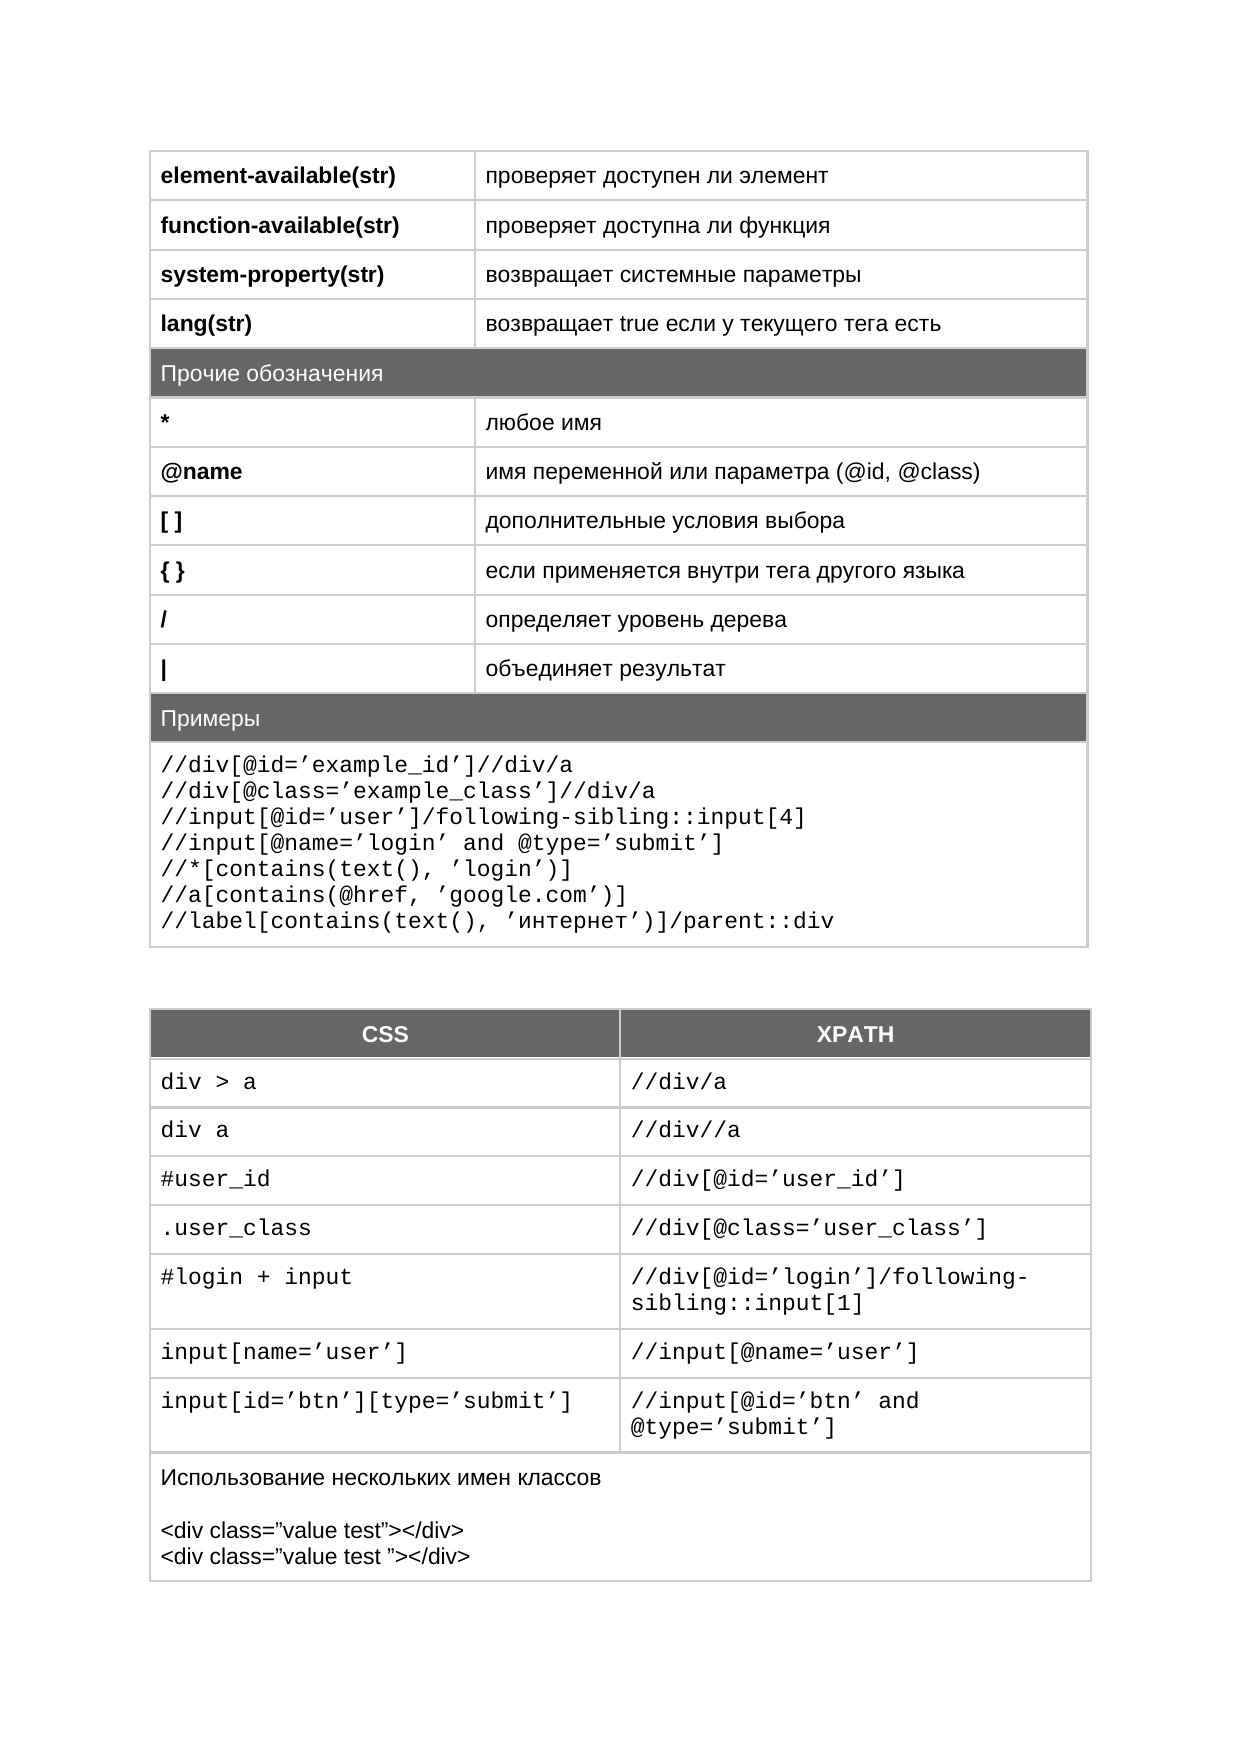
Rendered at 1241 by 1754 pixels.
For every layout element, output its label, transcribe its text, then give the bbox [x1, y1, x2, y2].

table_cell если применяется внутри тега другого языка [476, 546, 1086, 593]
table_cell input[id=’btn’][type=’submit’] [151, 1379, 619, 1451]
table_header XPATH [621, 1010, 1090, 1057]
table_cell Примеры [151, 694, 1086, 741]
table_cell element-available(str) [151, 152, 474, 199]
table_cell | [151, 645, 474, 692]
table_cell проверяет доступен ли элемент [476, 152, 1086, 199]
table_cell //div[@id=’example_id’]//div/a //div[@class=’example_class’]//div/a //input[@id=’user’]/following-sibling::input[4] //input[@name=’login’ and @type=’submit’] //*[contains(text(), ’login’)] //a[contains(@href, ’google.com’)] //label[contains(text(), ’интернет’)]/parent::div [151, 743, 1086, 946]
table_cell //input[@name=’user’] [621, 1330, 1090, 1377]
table_cell любое имя [476, 399, 1086, 446]
table_header CSS [151, 1010, 619, 1057]
table_cell div > a [151, 1060, 619, 1106]
table_cell //div[@id=’login’]/following-sibling::input[1] [621, 1255, 1090, 1328]
table_cell определяет уровень дерева [476, 596, 1086, 643]
table_cell //div/a [621, 1060, 1090, 1106]
table_cell #user_id [151, 1157, 619, 1204]
table_cell //input[@id=’btn’ and @type=’submit’] [621, 1379, 1090, 1451]
table_cell div a [151, 1109, 619, 1155]
table_cell проверяет доступна ли функция [476, 201, 1086, 248]
table_cell //div[@class=’user_class’] [621, 1206, 1090, 1253]
table_cell * [151, 399, 474, 446]
table_cell Прочие обозначения [151, 349, 1086, 396]
table_cell system-property(str) [151, 251, 474, 298]
table_cell function-available(str) [151, 201, 474, 248]
table_cell объединяет результат [476, 645, 1086, 692]
table_cell //div[@id=’user_id’] [621, 1157, 1090, 1204]
table_cell input[name=’user’] [151, 1330, 619, 1377]
table_cell #login + input [151, 1255, 619, 1328]
table_cell .user_class [151, 1206, 619, 1253]
table_cell дополнительные условия выбора [476, 497, 1086, 544]
table_cell [ ] [151, 497, 474, 544]
table_cell возвращает true если у текущего тега есть [476, 300, 1086, 347]
table_cell lang(str) [151, 300, 474, 347]
table_cell / [151, 596, 474, 643]
table_cell Использование нескольких имен классов <div class=”value test”></div> <div class=”value test ”></div> [151, 1454, 1090, 1580]
table_cell { } [151, 546, 474, 593]
table_cell возвращает системные параметры [476, 251, 1086, 298]
table_cell имя переменной или параметра (@id, @class) [476, 448, 1086, 495]
table_cell //div//a [621, 1109, 1090, 1155]
table_cell @name [151, 448, 474, 495]
